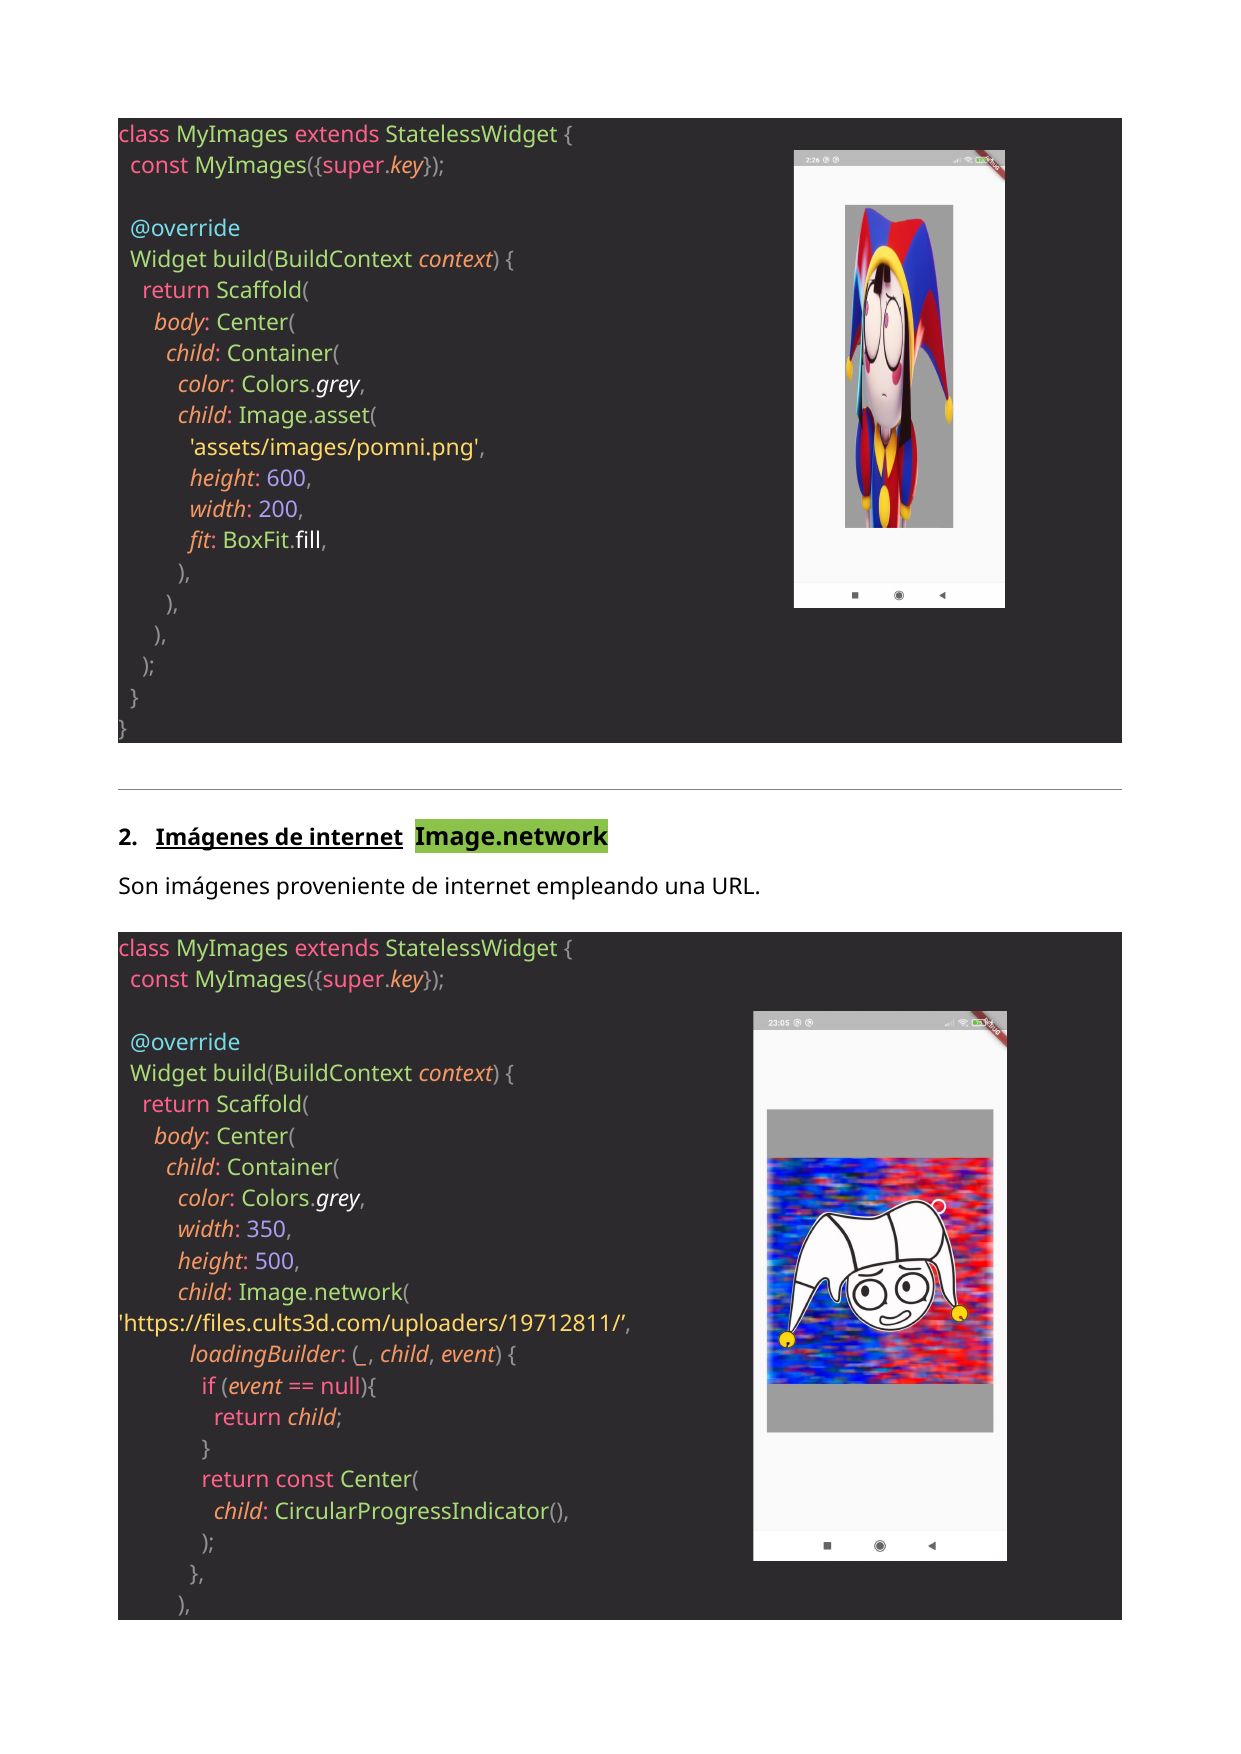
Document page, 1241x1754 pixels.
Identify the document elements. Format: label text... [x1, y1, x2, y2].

text Son imágenes proveniente de internet empleando una URL. [118, 870, 1122, 901]
list Imágenes de internet Image.network [118, 819, 1122, 853]
text class MyImages extends StatelessWidget { const MyImages({super.key}); @override Widget build(BuildContext context) { return Scaffold( body: Center( child: Container( color: Colors.grey, width: 350, height: 500, child: Image.network( 'https://files.cults3d.com/uploaders/19712811/’, loadingBuilder: (_, child, event) { if (event == null){ return child; } return const Center( child: CircularProgressIndicator(), ); }, ), [118, 932, 1122, 1620]
picture [753, 1011, 1007, 1561]
picture [793, 150, 1005, 608]
text class MyImages extends StatelessWidget { const MyImages({super.key}); @override Widget build(BuildContext context) { return Scaffold( body: Center( child: Container( color: Colors.grey, child: Image.asset( 'assets/images/pomni.png', height: 600, width: 200, fit: BoxFit.fill, ), ), ), ); } } [118, 118, 1122, 743]
